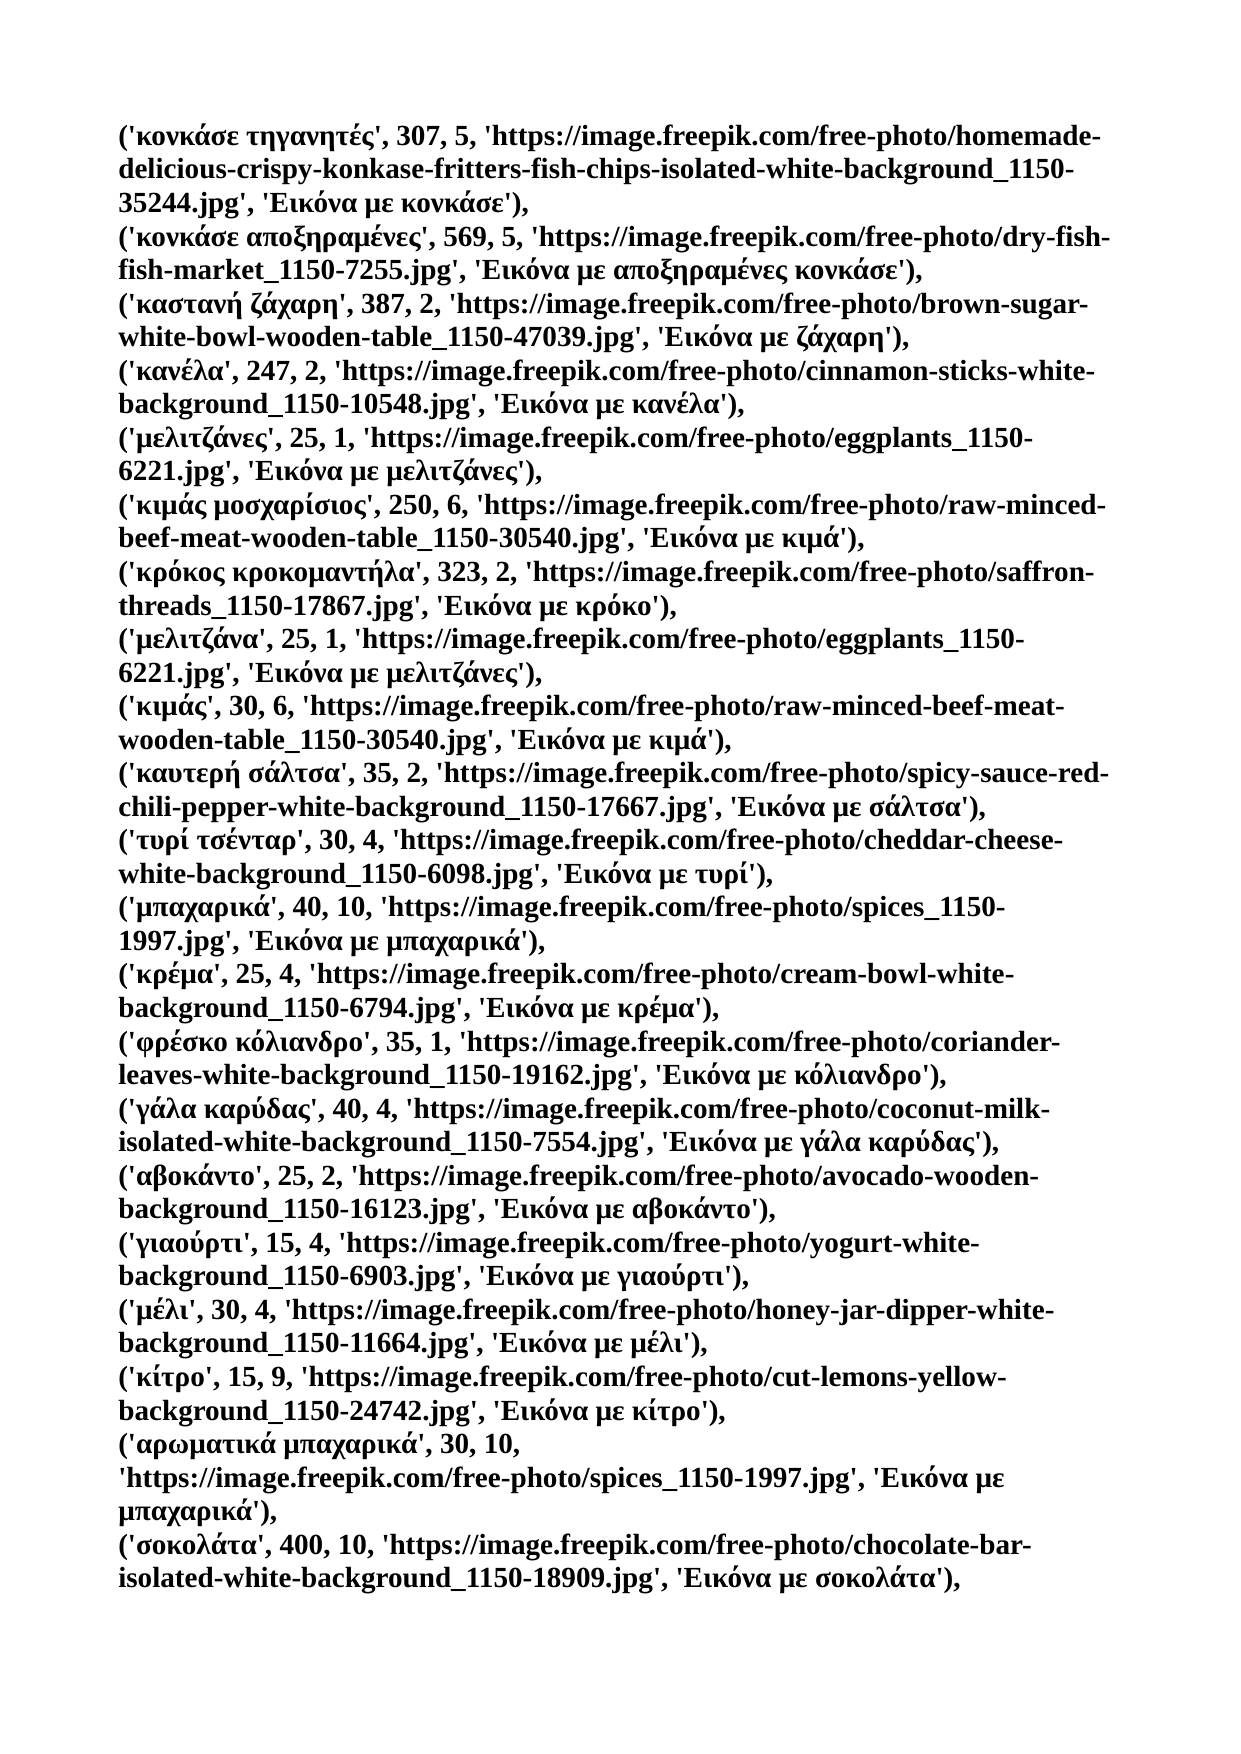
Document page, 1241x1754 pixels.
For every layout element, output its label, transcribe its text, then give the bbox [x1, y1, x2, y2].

text ('κρόκος κροκομαντήλα', 323, 2, 'https://image.freepik.com/free-photo/saffron-threads_1150-17867.jpg', 'Εικόνα με κρόκο'), [118, 554, 1122, 621]
text ('φρέσκο κόλιανδρο', 35, 1, 'https://image.freepik.com/free-photo/coriander-leaves-white-background_1150-19162.jpg', 'Εικόνα με κόλιανδρο'), [118, 1024, 1122, 1091]
text ('καυτερή σάλτσα', 35, 2, 'https://image.freepik.com/free-photo/spicy-sauce-red-chili-pepper-white-background_1150-17667.jpg', 'Εικόνα με σάλτσα'), [118, 755, 1122, 822]
text ('κονκάσε τηγανητές', 307, 5, 'https://image.freepik.com/free-photo/homemade-delicious-crispy-konkase-fritters-fish-chips-isolated-white-background_1150-35244.jpg', 'Εικόνα με κονκάσε'), [118, 118, 1122, 219]
text ('τυρί τσένταρ', 30, 4, 'https://image.freepik.com/free-photo/cheddar-cheese-white-background_1150-6098.jpg', 'Εικόνα με τυρί'), [118, 822, 1122, 889]
text ('κιμάς μοσχαρίσιος', 250, 6, 'https://image.freepik.com/free-photo/raw-minced-beef-meat-wooden-table_1150-30540.jpg', 'Εικόνα με κιμά'), [118, 487, 1122, 554]
text ('κανέλα', 247, 2, 'https://image.freepik.com/free-photo/cinnamon-sticks-white-background_1150-10548.jpg', 'Εικόνα με κανέλα'), [118, 353, 1122, 420]
text ('κονκάσε αποξηραμένες', 569, 5, 'https://image.freepik.com/free-photo/dry-fish-fish-market_1150-7255.jpg', 'Εικόνα με αποξηραμένες κονκάσε'), [118, 219, 1122, 286]
text ('μπαχαρικά', 40, 10, 'https://image.freepik.com/free-photo/spices_1150-1997.jpg', 'Εικόνα με μπαχαρικά'), [118, 889, 1122, 957]
text ('μέλι', 30, 4, 'https://image.freepik.com/free-photo/honey-jar-dipper-white-background_1150-11664.jpg', 'Εικόνα με μέλι'), [118, 1292, 1122, 1359]
text ('κιμάς', 30, 6, 'https://image.freepik.com/free-photo/raw-minced-beef-meat-wooden-table_1150-30540.jpg', 'Εικόνα με κιμά'), [118, 688, 1122, 755]
text ('μελιτζάνα', 25, 1, 'https://image.freepik.com/free-photo/eggplants_1150-6221.jpg', 'Εικόνα με μελιτζάνες'), [118, 621, 1122, 688]
text ('μελιτζάνες', 25, 1, 'https://image.freepik.com/free-photo/eggplants_1150-6221.jpg', 'Εικόνα με μελιτζάνες'), [118, 420, 1122, 487]
text ('κίτρο', 15, 9, 'https://image.freepik.com/free-photo/cut-lemons-yellow-background_1150-24742.jpg', 'Εικόνα με κίτρο'), [118, 1359, 1122, 1426]
text ('σοκολάτα', 400, 10, 'https://image.freepik.com/free-photo/chocolate-bar-isolated-white-background_1150-18909.jpg', 'Εικόνα με σοκολάτα'), [118, 1527, 1122, 1594]
text ('αρωματικά μπαχαρικά', 30, 10, 'https://image.freepik.com/free-photo/spices_1150-1997.jpg', 'Εικόνα με μπαχαρικά'), [118, 1426, 1122, 1527]
text ('αβοκάντο', 25, 2, 'https://image.freepik.com/free-photo/avocado-wooden-background_1150-16123.jpg', 'Εικόνα με αβοκάντο'), [118, 1158, 1122, 1225]
text ('γιαούρτι', 15, 4, 'https://image.freepik.com/free-photo/yogurt-white-background_1150-6903.jpg', 'Εικόνα με γιαούρτι'), [118, 1225, 1122, 1292]
text ('κρέμα', 25, 4, 'https://image.freepik.com/free-photo/cream-bowl-white-background_1150-6794.jpg', 'Εικόνα με κρέμα'), [118, 957, 1122, 1024]
text ('καστανή ζάχαρη', 387, 2, 'https://image.freepik.com/free-photo/brown-sugar-white-bowl-wooden-table_1150-47039.jpg', 'Εικόνα με ζάχαρη'), [118, 286, 1122, 353]
text ('γάλα καρύδας', 40, 4, 'https://image.freepik.com/free-photo/coconut-milk-isolated-white-background_1150-7554.jpg', 'Εικόνα με γάλα καρύδας'), [118, 1091, 1122, 1158]
